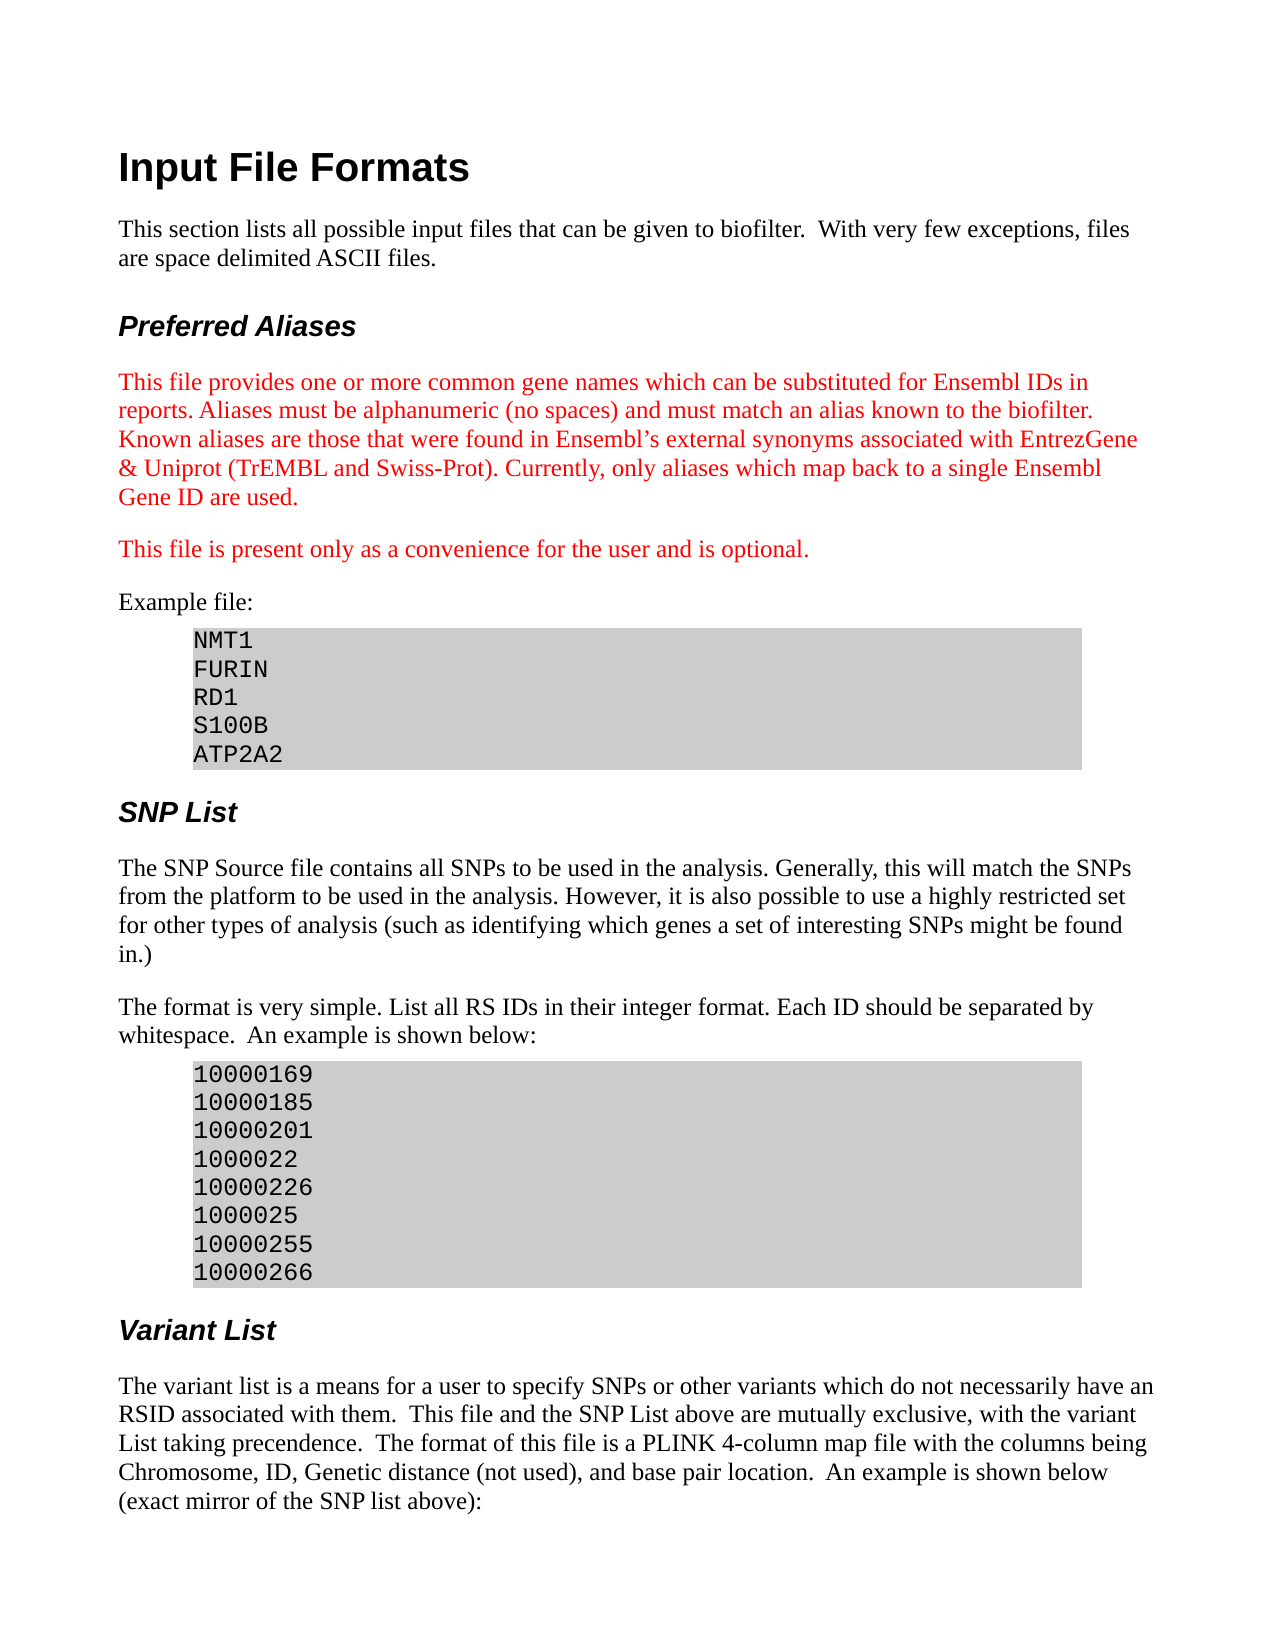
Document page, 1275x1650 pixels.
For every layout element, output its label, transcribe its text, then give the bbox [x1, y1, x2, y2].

text 1000022 [193, 1146, 1082, 1174]
text 10000169 [193, 1061, 1082, 1089]
subtitle Preferred Aliases [118, 309, 1157, 342]
text The format is very simple. List all RS IDs in their integer format. Each ID should be separated by whitespace. An example is shown below: [118, 992, 1157, 1049]
text This file is present only as a convenience for the user and is optional. [118, 534, 1157, 563]
text Example file: [118, 587, 1157, 616]
subtitle Input File Formats [118, 143, 1157, 190]
text The variant list is a means for a user to specify SNPs or other variants which do not necessarily have an RSID associated with them. This file and the SNP List above are mutually exclusive, with the variant List taking precendence. The format of this file is a PLINK 4-column map file with the columns being Chromosome, ID, Genetic distance (not used), and base pair location. An example is shown below (exact mirror of the SNP list above): [118, 1371, 1157, 1514]
text 10000185 [193, 1089, 1082, 1118]
subtitle Variant List [118, 1313, 1157, 1346]
text RD1 [193, 685, 1082, 713]
text This section lists all possible input files that can be given to biofilter. With very few exceptions, files are space delimited ASCII files. [118, 214, 1157, 272]
text ATP2A2 [193, 741, 1082, 770]
text NMT1 [193, 628, 1082, 656]
subtitle SNP List [118, 795, 1157, 828]
text S100B [193, 713, 1082, 741]
text 10000266 [193, 1259, 1082, 1288]
text FURIN [193, 656, 1082, 685]
text 10000226 [193, 1174, 1082, 1203]
text 1000025 [193, 1203, 1082, 1231]
text 10000201 [193, 1118, 1082, 1146]
text The SNP Source file contains all SNPs to be used in the analysis. Generally, this will match the SNPs from the platform to be used in the analysis. However, it is also possible to use a highly restricted set for other types of analysis (such as identifying which genes a set of interesting SNPs might be found in.) [118, 853, 1157, 968]
text This file provides one or more common gene names which can be substituted for Ensembl IDs in reports. Aliases must be alphanumeric (no spaces) and must match an alias known to the biofilter. Known aliases are those that were found in Ensembl’s external synonyms associated with EntrezGene & Uniprot (TrEMBL and Swiss-Prot). Currently, only aliases which map back to a single Ensembl Gene ID are used. [118, 367, 1157, 511]
text 10000255 [193, 1231, 1082, 1259]
